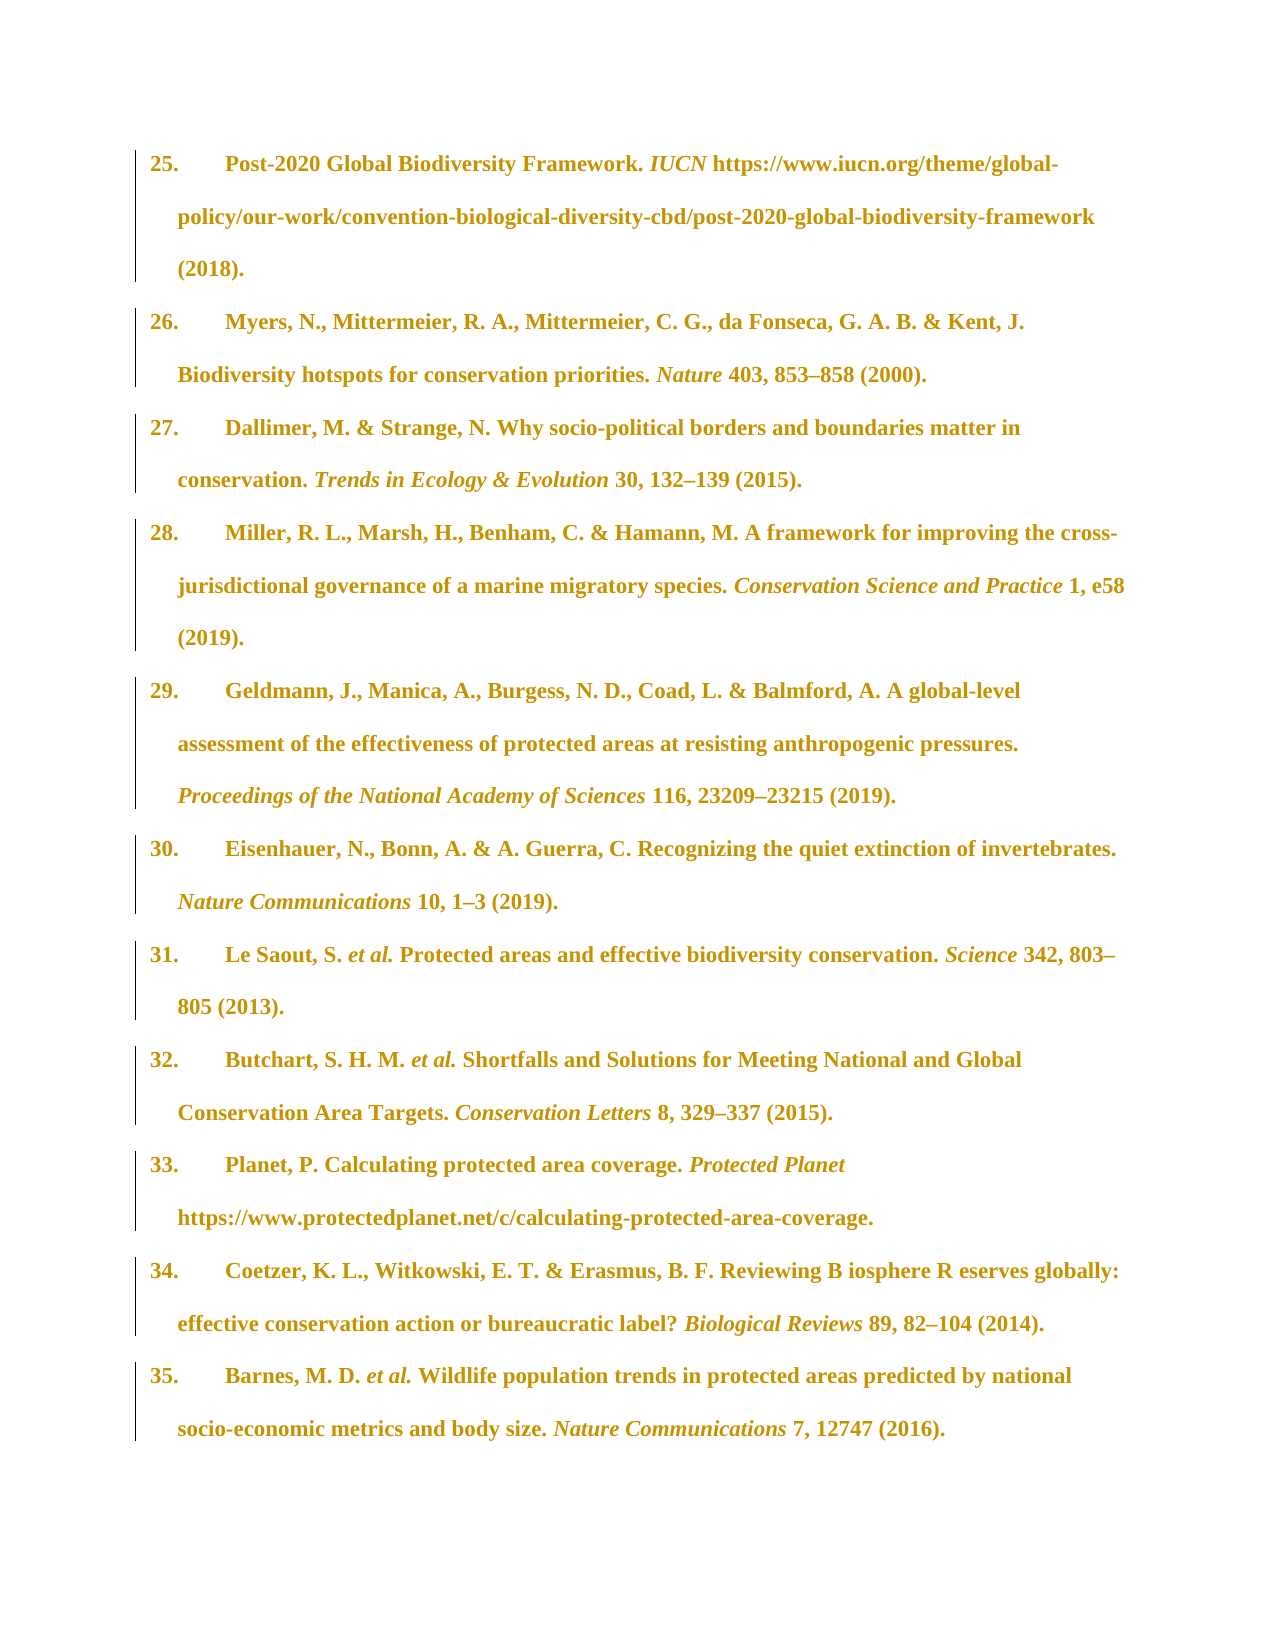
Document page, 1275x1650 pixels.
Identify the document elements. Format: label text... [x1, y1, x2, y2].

text 30. Eisenhauer, N., Bonn, A. & A. Guerra, C. Recognizing the quiet extinction of invertebrates. Nature Communications 10, 1–3 (2019). [150, 835, 1125, 914]
text 34. Coetzer, K. L., Witkowski, E. T. & Erasmus, B. F. Reviewing B iosphere R eserves globally: effective conservation action or bureaucratic label? Biological Reviews 89, 82–104 (2014). [150, 1257, 1125, 1336]
text 35. Barnes, M. D. et al. Wildlife population trends in protected areas predicted by national socio-economic metrics and body size. Nature Communications 7, 12747 (2016). [150, 1362, 1125, 1441]
text 32. Butchart, S. H. M. et al. Shortfalls and Solutions for Meeting National and Global Conservation Area Targets. Conservation Letters 8, 329–337 (2015). [150, 1046, 1125, 1125]
text 31. Le Saout, S. et al. Protected areas and effective biodiversity conservation. Science 342, 803–805 (2013). [150, 941, 1125, 1020]
text 25. Post-2020 Global Biodiversity Framework. IUCN https://www.iucn.org/theme/global-policy/our-work/convention-biological-diversity-cbd/post-2020-global-biodiversity-framework (2018). [150, 150, 1125, 282]
text 26. Myers, N., Mittermeier, R. A., Mittermeier, C. G., da Fonseca, G. A. B. & Kent, J. Biodiversity hotspots for conservation priorities. Nature 403, 853–858 (2000). [150, 308, 1125, 387]
text 29. Geldmann, J., Manica, A., Burgess, N. D., Coad, L. & Balmford, A. A global-level assessment of the effectiveness of protected areas at resisting anthropogenic pressures. Proceedings of the National Academy of Sciences 116, 23209–23215 (2019). [150, 677, 1125, 809]
text 27. Dallimer, M. & Strange, N. Why socio-political borders and boundaries matter in conservation. Trends in Ecology & Evolution 30, 132–139 (2015). [150, 413, 1125, 493]
text 33. Planet, P. Calculating protected area coverage. Protected Planet https://www.protectedplanet.net/c/calculating-protected-area-coverage. [150, 1151, 1125, 1231]
text 28. Miller, R. L., Marsh, H., Benham, C. & Hamann, M. A framework for improving the cross-jurisdictional governance of a marine migratory species. Conservation Science and Practice 1, e58 (2019). [150, 519, 1125, 651]
